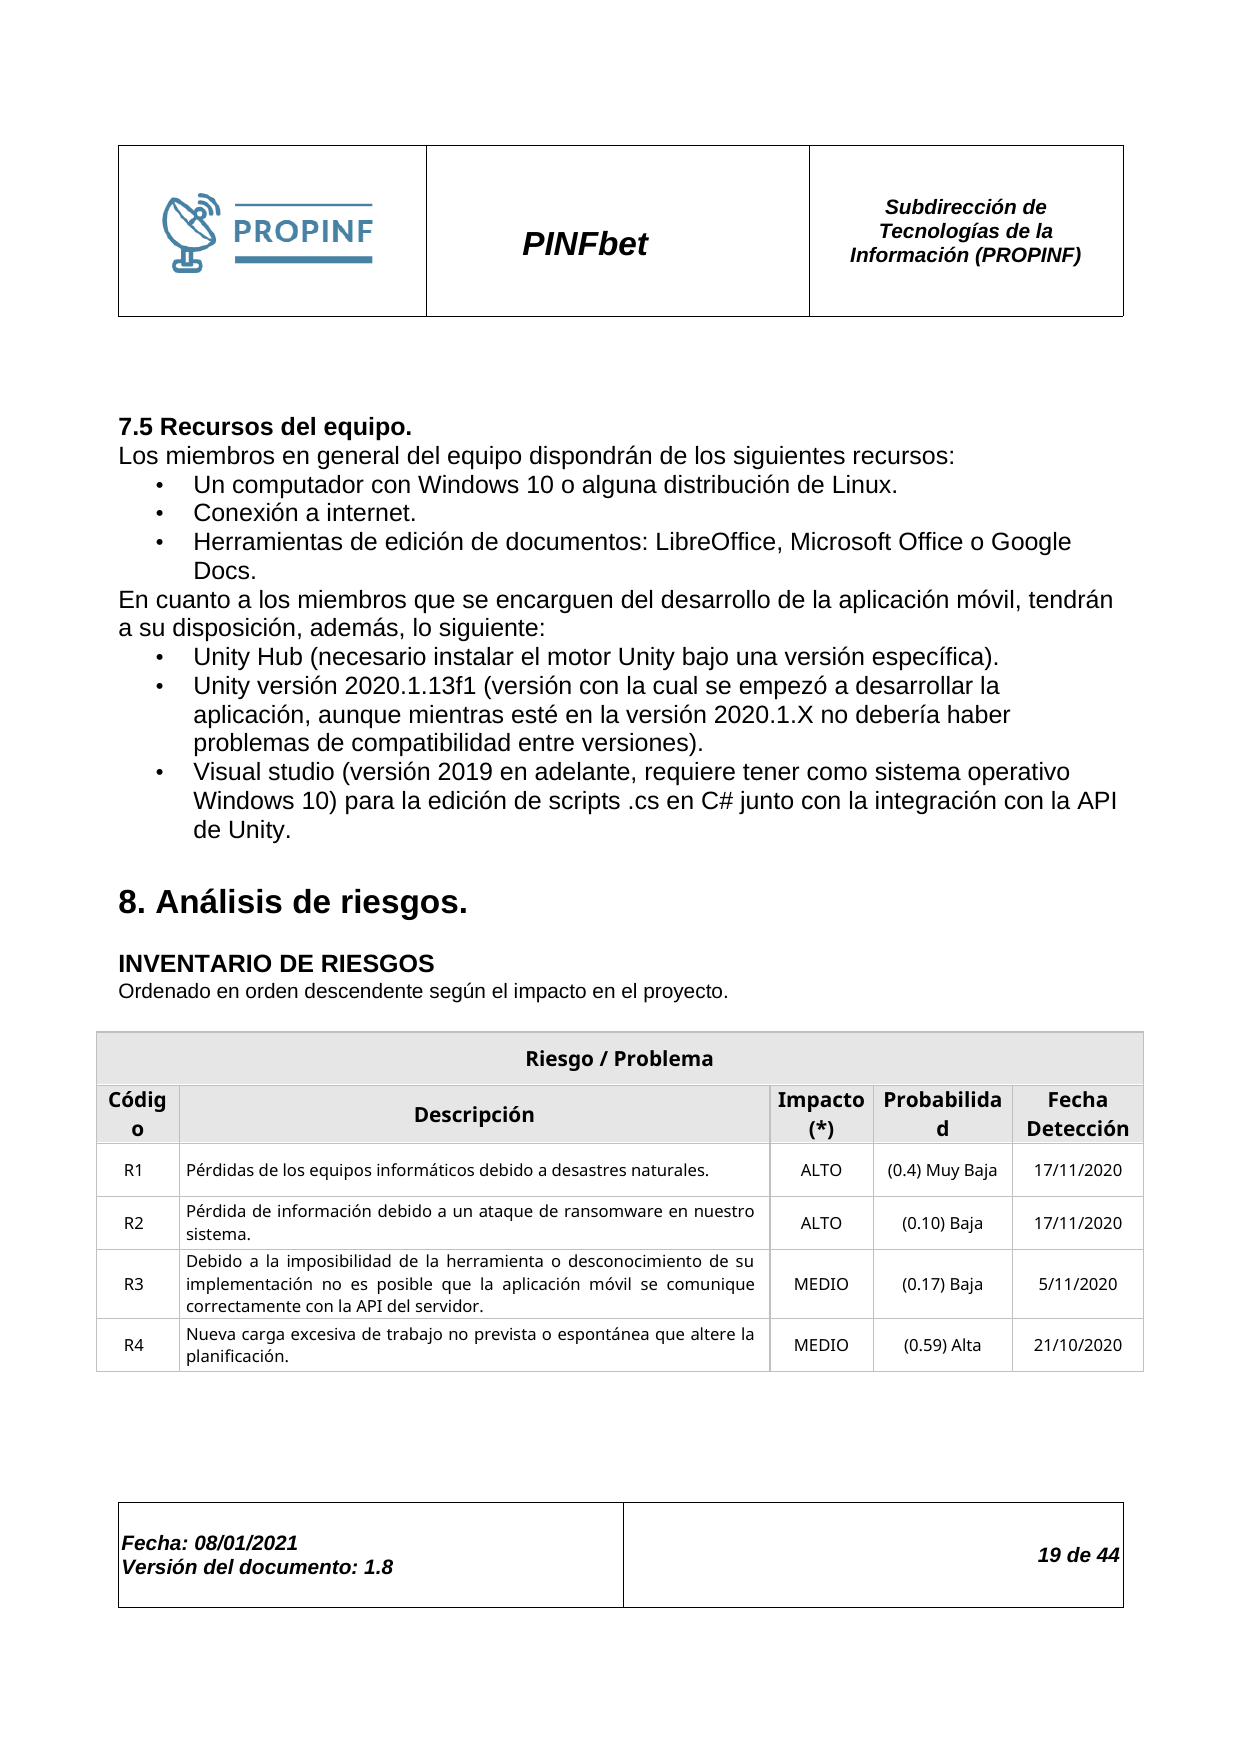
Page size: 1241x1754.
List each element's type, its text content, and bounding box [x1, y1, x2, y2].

table_cell MEDIO [771, 1319, 873, 1371]
table_cell Descripción [180, 1086, 769, 1142]
text 7.5 Recursos del equipo. [118, 412, 1122, 441]
table_cell Impacto (*) [771, 1086, 873, 1142]
table_cell 5/11/2020 [1013, 1250, 1143, 1318]
table_cell (0.4) Muy Baja [874, 1144, 1012, 1196]
table_cell Nueva carga excesiva de trabajo no prevista o espontánea que altere la planificación. [180, 1319, 769, 1371]
table_cell Pérdida de información debido a un ataque de ransomware en nuestro sistema. [180, 1197, 769, 1249]
list Unity versión 2020.1.13f1 (versión con la cual se empezó a desarrollar la [156, 671, 1122, 699]
list problemas de compatibilidad entre versiones). [156, 728, 1122, 757]
text Los miembros en general del equipo dispondrán de los siguientes recursos: [118, 441, 1122, 469]
table_cell Debido a la imposibilidad de la herramienta o desconocimiento de su implementación no es posible que la aplicación móvil se comunique correctamente con la API del servidor. [180, 1250, 769, 1318]
table_cell 21/10/2020 [1013, 1319, 1143, 1371]
table_cell Código [97, 1086, 179, 1142]
table_cell (0.17) Baja [874, 1250, 1012, 1318]
table_cell 17/11/2020 [1013, 1197, 1143, 1249]
text INVENTARIO DE RIESGOS [118, 949, 1122, 978]
table_cell R4 [97, 1319, 179, 1371]
table_cell Pérdidas de los equipos informáticos debido a desastres naturales. [180, 1144, 769, 1196]
table_cell R3 [97, 1250, 179, 1318]
table_cell ALTO [771, 1144, 873, 1196]
list Unity Hub (necesario instalar el motor Unity bajo una versión específica). [156, 642, 1122, 671]
table_cell 17/11/2020 [1013, 1144, 1143, 1196]
picture [126, 170, 414, 301]
table_cell MEDIO [771, 1250, 873, 1318]
table_header Riesgo / Problema [97, 1033, 1143, 1084]
list Herramientas de edición de documentos: LibreOffice, Microsoft Office o Google Docs. [156, 527, 1122, 584]
table_cell (0.59) Alta [874, 1319, 1012, 1371]
list Un computador con Windows 10 o alguna distribución de Linux. [156, 469, 1122, 498]
table_cell R2 [97, 1197, 179, 1249]
list Conexión a internet. [156, 498, 1122, 527]
text Ordenado en orden descendente según el impacto en el proyecto. [118, 979, 1122, 1003]
list aplicación, aunque mientras esté en la versión 2020.1.X no debería haber [156, 699, 1122, 728]
table_cell R1 [97, 1144, 179, 1196]
list Visual studio (versión 2019 en adelante, requiere tener como sistema operativo Windows 10) para la edición de scripts .cs en C# junto con la integración con la API de Unity. [156, 757, 1122, 843]
table_cell (0.10) Baja [874, 1197, 1012, 1249]
text En cuanto a los miembros que se encarguen del desarrollo de la aplicación móvil, tendrán a su disposición, además, lo siguiente: [118, 584, 1122, 642]
table_cell Fecha Detección [1013, 1086, 1143, 1142]
table_cell ALTO [771, 1197, 873, 1249]
table_cell Probabilidad [874, 1086, 1012, 1142]
text 8. Análisis de riesgos. [118, 882, 1122, 921]
